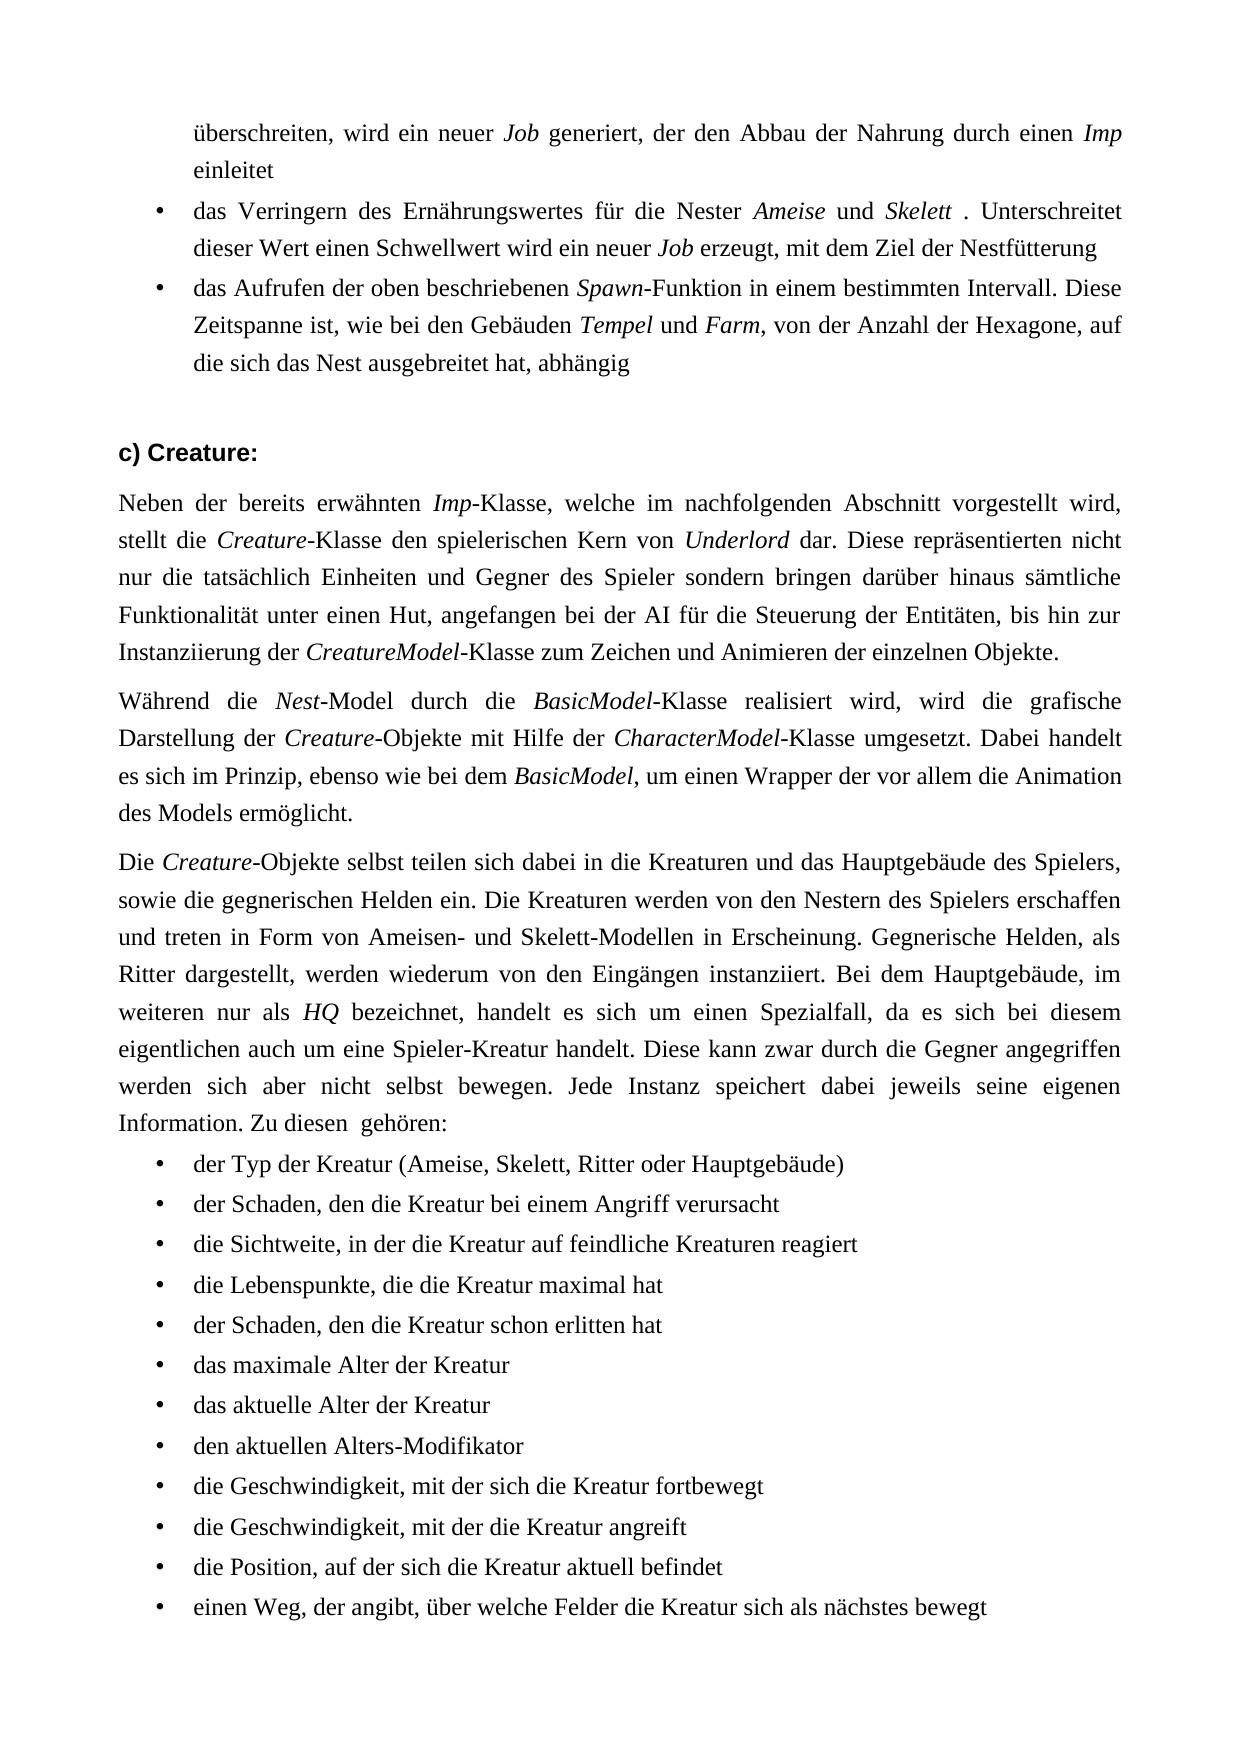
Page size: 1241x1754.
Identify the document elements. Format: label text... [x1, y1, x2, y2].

list das maximale Alter der Kreatur [156, 1350, 1122, 1379]
list überschreiten, wird ein neuer Job generiert, der den Abbau der Nahrung durch einen Imp einleitet [156, 118, 1122, 184]
list das Aufrufen der oben beschriebenen Spawn-Funktion in einem bestimmten Intervall. Diese Zeitspanne ist, wie bei den Gebäuden Tempel und Farm, von der Anzahl der Hexagone, auf die sich das Nest ausgebreitet hat, abhängig [156, 273, 1122, 377]
list die Position, auf der sich die Kreatur aktuell befindet [156, 1552, 1122, 1581]
list einen Weg, der angibt, über welche Felder die Kreatur sich als nächstes bewegt [156, 1592, 1122, 1621]
list die Sichtweite, in der die Kreatur auf feindliche Kreaturen reagiert [156, 1229, 1122, 1258]
text Während die Nest-Model durch die BasicModel-Klasse realisiert wird, wird die grafische Darstellung der Creature-Objekte mit Hilfe der CharacterModel-Klasse umgesetzt. Dabei handelt es sich im Prinzip, ebenso wie bei dem BasicModel, um einen Wrapper der vor allem die Animation des Models ermöglicht. [118, 686, 1122, 827]
list den aktuellen Alters-Modifikator [156, 1431, 1122, 1460]
list der Schaden, den die Kreatur schon erlitten hat [156, 1310, 1122, 1339]
text c) Creature: [118, 438, 1122, 467]
text Neben der bereits erwähnten Imp-Klasse, welche im nachfolgenden Abschnitt vorgestellt wird, stellt die Creature-Klasse den spielerischen Kern von Underlord dar. Diese repräsentierten nicht nur die tatsächlich Einheiten und Gegner des Spieler sondern bringen darüber hinaus sämtliche Funktionalität unter einen Hut, angefangen bei der AI für die Steuerung der Entitäten, bis hin zur Instanziierung der CreatureModel-Klasse zum Zeichen und Animieren der einzelnen Objekte. [118, 488, 1122, 666]
list der Schaden, den die Kreatur bei einem Angriff verursacht [156, 1189, 1122, 1218]
text Die Creature-Objekte selbst teilen sich dabei in die Kreaturen und das Hauptgebäude des Spielers, sowie die gegnerischen Helden ein. Die Kreaturen werden von den Nestern des Spielers erschaffen und treten in Form von Ameisen- und Skelett-Modellen in Erscheinung. Gegnerische Helden, als Ritter dargestellt, werden wiederum von den Eingängen instanziiert. Bei dem Hauptgebäude, im weiteren nur als HQ bezeichnet, handelt es sich um einen Spezialfall, da es sich bei diesem eigentlichen auch um eine Spieler-Kreatur handelt. Diese kann zwar durch die Gegner angegriffen werden sich aber nicht selbst bewegen. Jede Instanz speichert dabei jeweils seine eigenen Information. Zu diesen gehören: [118, 847, 1122, 1137]
list die Lebenspunkte, die die Kreatur maximal hat [156, 1270, 1122, 1298]
list der Typ der Kreatur (Ameise, Skelett, Ritter oder Hauptgebäude) [156, 1149, 1122, 1177]
list die Geschwindigkeit, mit der sich die Kreatur fortbewegt [156, 1471, 1122, 1500]
list die Geschwindigkeit, mit der die Kreatur angreift [156, 1512, 1122, 1540]
list das aktuelle Alter der Kreatur [156, 1391, 1122, 1419]
list das Verringern des Ernährungswertes für die Nester Ameise und Skelett . Unterschreitet dieser Wert einen Schwellwert wird ein neuer Job erzeugt, mit dem Ziel der Nestfütterung [156, 196, 1122, 262]
